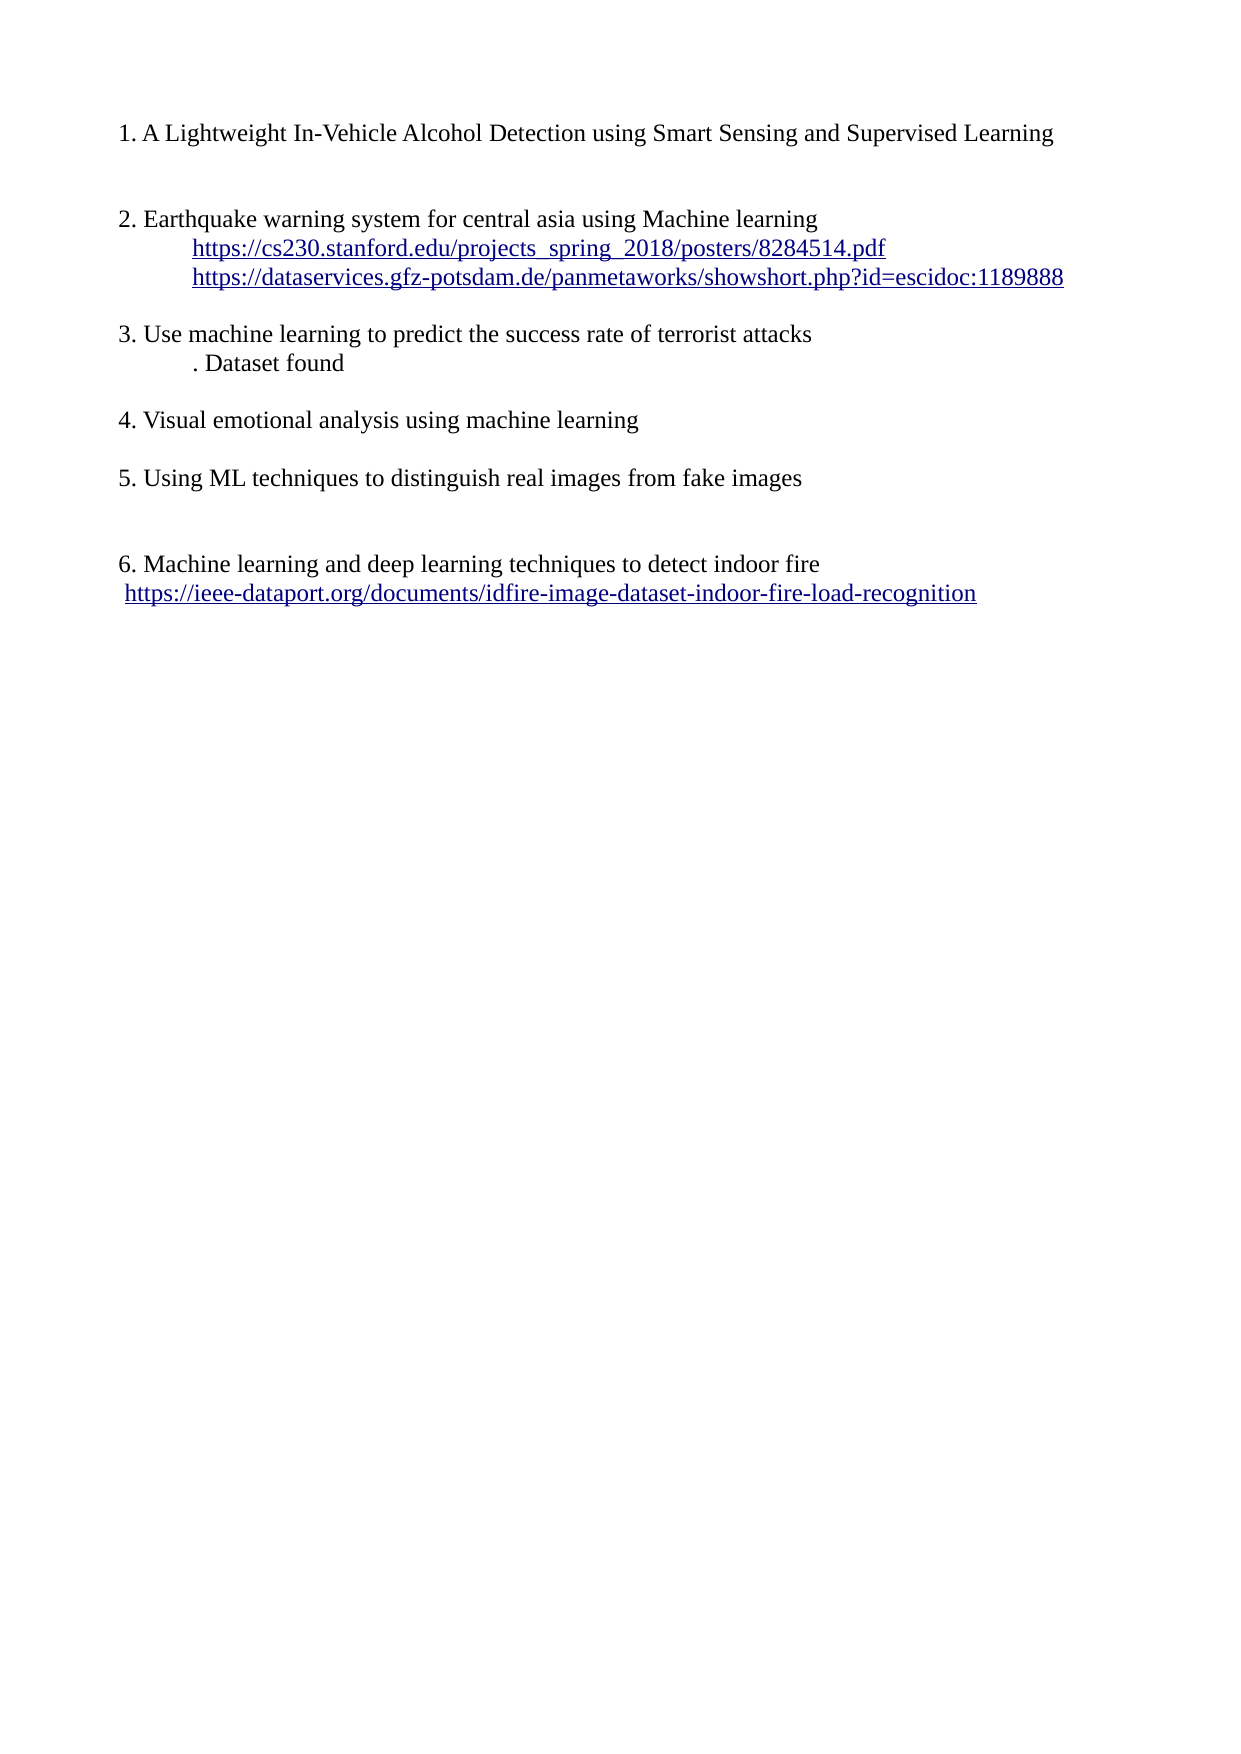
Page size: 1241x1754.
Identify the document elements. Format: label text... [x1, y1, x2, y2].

text https://dataservices.gfz-potsdam.de/panmetaworks/showshort.php?id=escidoc:1189888 [118, 262, 1122, 291]
text 2. Earthquake warning system for central asia using Machine learning [118, 204, 1122, 233]
text 6. Machine learning and deep learning techniques to detect indoor fire [118, 549, 1122, 578]
text 1. A Lightweight In-Vehicle Alcohol Detection using Smart Sensing and Supervised Learning [118, 118, 1122, 147]
text 5. Using ML techniques to distinguish real images from fake images [118, 463, 1122, 492]
text . Dataset found [118, 348, 1122, 377]
text https://cs230.stanford.edu/projects_spring_2018/posters/8284514.pdf [118, 233, 1122, 262]
text 4. Visual emotional analysis using machine learning [118, 406, 1122, 434]
text 3. Use machine learning to predict the success rate of terrorist attacks [118, 319, 1122, 348]
text https://ieee-dataport.org/documents/idfire-image-dataset-indoor-fire-load-recognition [118, 578, 1122, 607]
